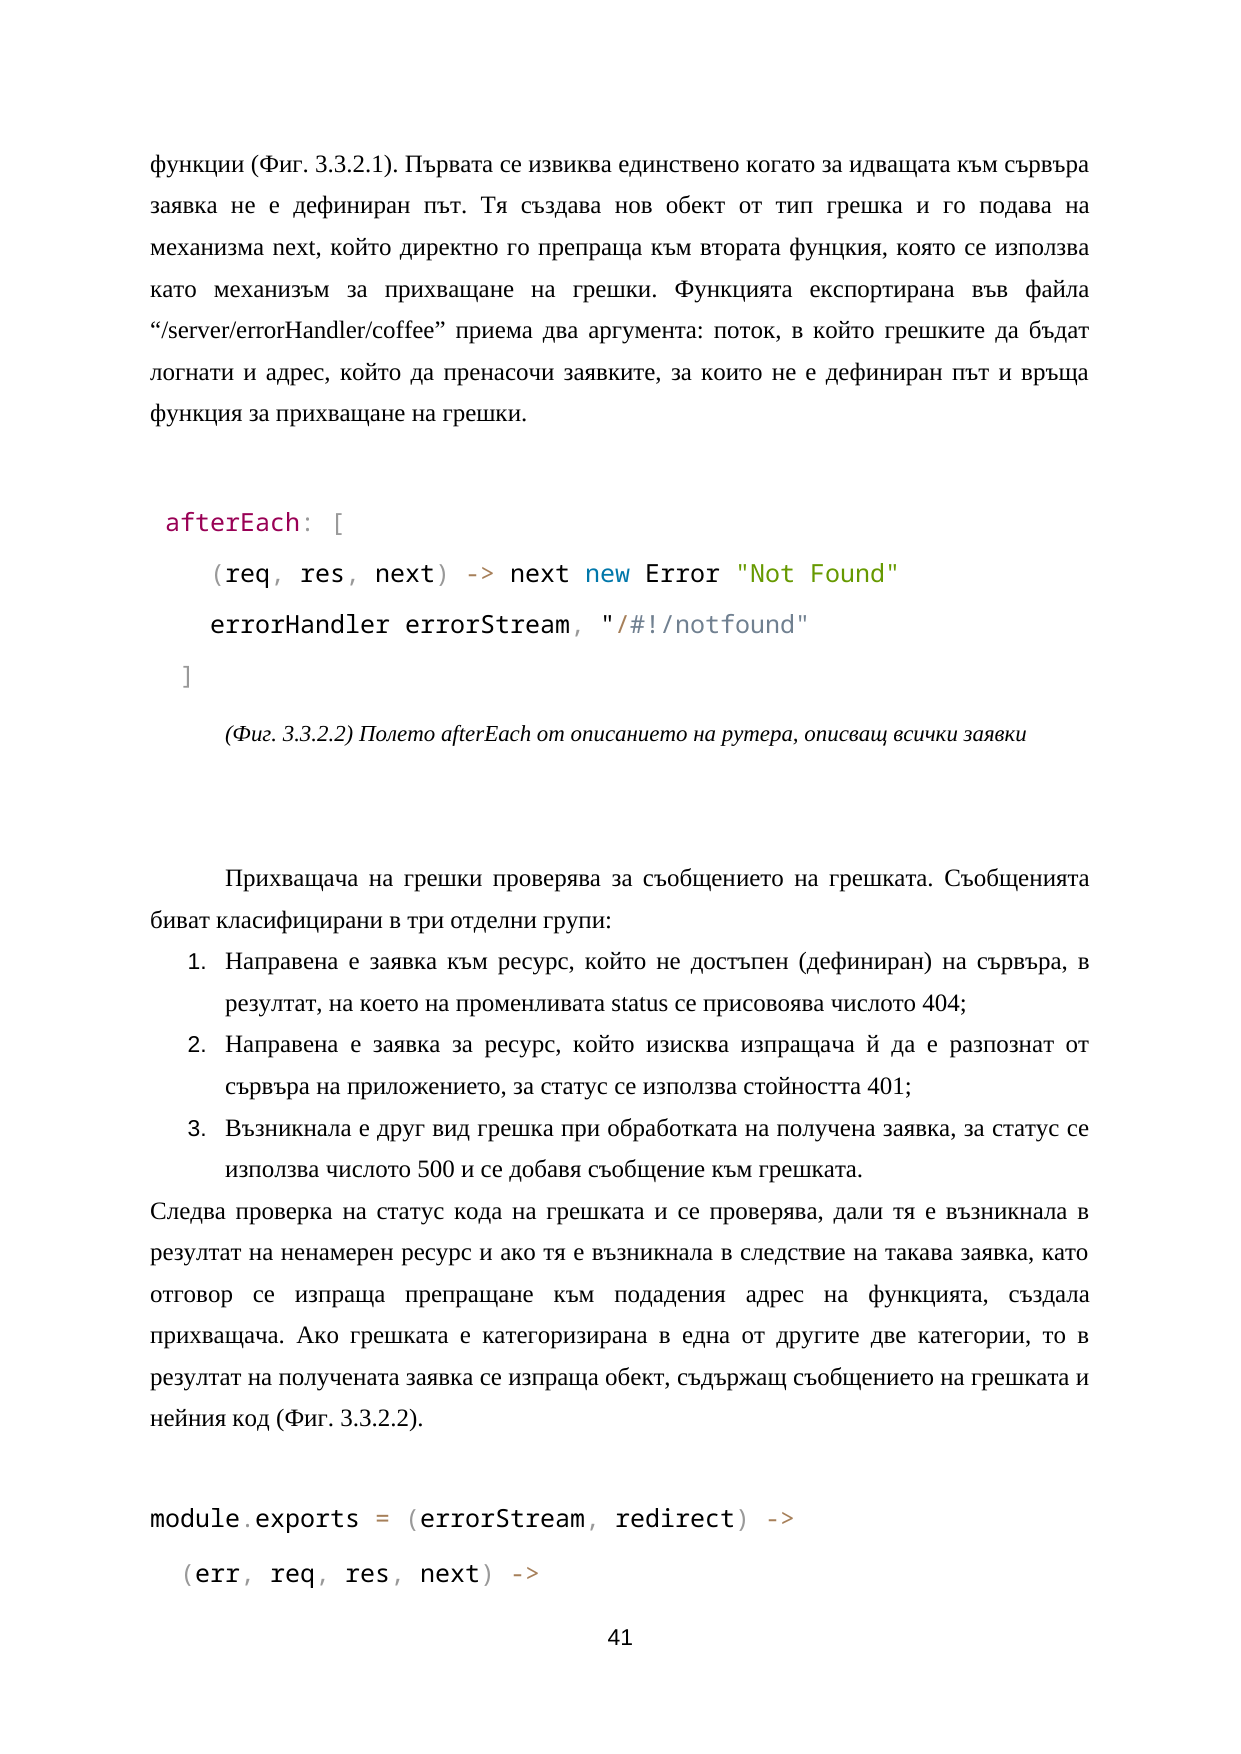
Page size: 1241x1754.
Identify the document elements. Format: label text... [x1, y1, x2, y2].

list Направена е заявка за ресурс, който изисква изпращача й да е разпознат от сървъра на приложението, за статус се използва стойността 401; [187, 1031, 1091, 1100]
text Прихващача на грешки проверява за съобщението на грешката. Съобщенията биват класифицирани в три отделни групи: [150, 864, 1091, 933]
text функции (Фиг. 3.3.2.1). Първата се извиква единствено когато за идващата към сървъра заявка не е дефиниран път. Тя създава нов обект от тип грешка и го подава на механизма next, който директно го препраща към втората фунцкия, която се използва като механизъм за прихващане на грешки. Функцията експортирана във файла “/server/errorHandler/coffee” приема два аргумента: поток, в който грешките да бъдат логнати и адрес, който да пренасочи заявките, за които не е дефиниран път и връща функция за прихващане на грешки. [150, 150, 1091, 427]
list Възникнала е друг вид грешка при обработката на получена заявка, за статус се използва числото 500 и се добавя съобщение към грешката. [187, 1114, 1091, 1183]
text module.exports = (errorStream, redirect) -> (err, req, res, next) -> [150, 1500, 1091, 1590]
list Направена е заявка към ресурс, който не достъпен (дефиниран) на сървъра, в резултат, на което на променливата status се присовоява числото 404; [187, 947, 1091, 1017]
text afterEach: [ (req, res, next) -> next new Error "Not Found" errorHandler errorStream, "/#!/notfound" ] [150, 504, 1091, 692]
text (Фиг. 3.3.2.2) Полето afterEach от описанието на рутера, описващ всички заявки [150, 721, 1091, 747]
text Следва проверка на статус кода на грешката и се проверява, дали тя е възникнала в резултат на ненамерен ресурс и ако тя е възникнала в следствие на такава заявка, като отговор се изпраща препращане към подадения адрес на функцията, създала прихващача. Ако грешката е категоризирана в една от другите две категории, то в резултат на получената заявка се изпраща обект, съдържащ съобщението на грешката и нейния код (Фиг. 3.3.2.2). [150, 1197, 1091, 1432]
